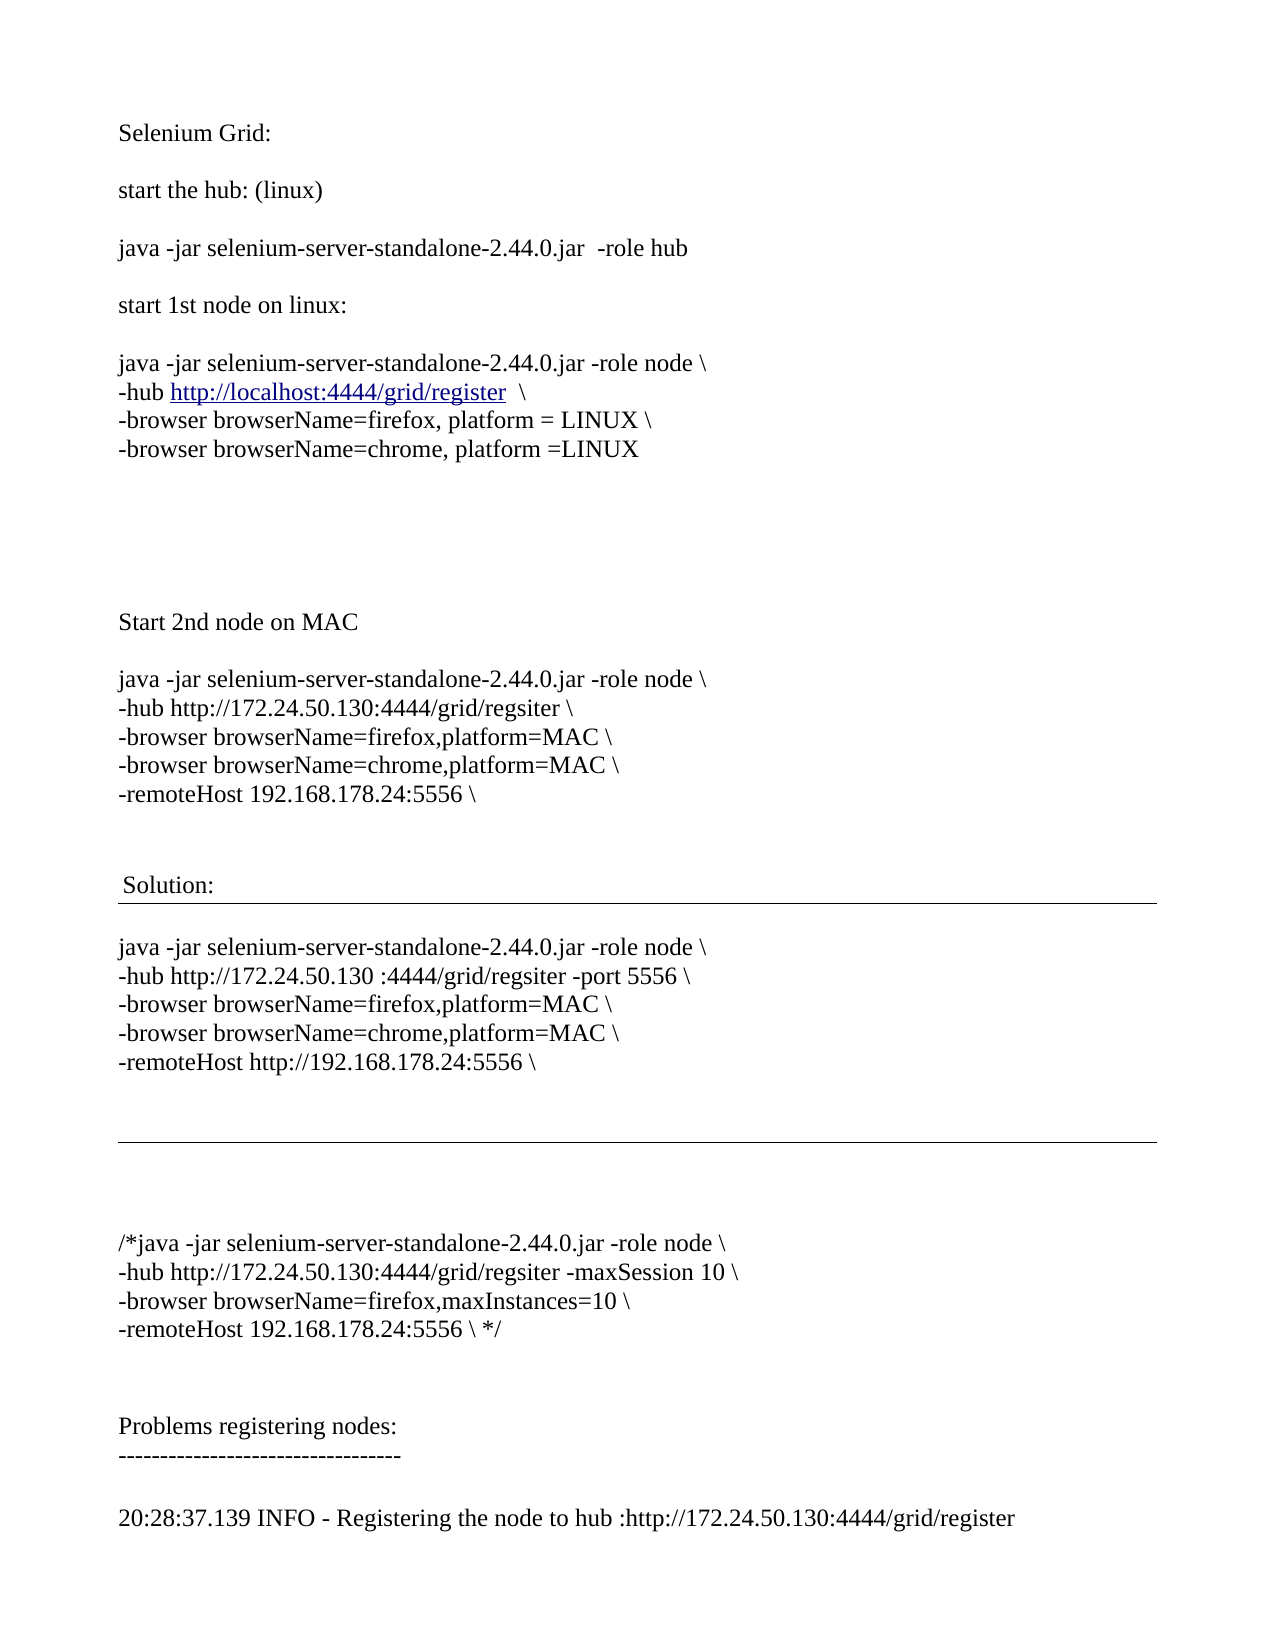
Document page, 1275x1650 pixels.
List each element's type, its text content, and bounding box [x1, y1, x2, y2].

text Start 2nd node on MAC [118, 607, 1157, 636]
text Selenium Grid: [118, 118, 1157, 147]
text -browser browserName=chrome, platform =LINUX [118, 434, 1157, 463]
text java -jar selenium-server-standalone-2.44.0.jar -role node \ [118, 664, 1157, 693]
text -browser browserName=firefox,maxInstances=10 \ [118, 1286, 1157, 1314]
text start 1st node on linux: [118, 291, 1157, 319]
text /*java -jar selenium-server-standalone-2.44.0.jar -role node \ [118, 1228, 1157, 1257]
text java -jar selenium-server-standalone-2.44.0.jar -role node \ -hub http://172.24.50.130 :4444/grid/regsiter -port 5556 \ -browser browserName=firefox,platform=MAC \ -browser browserName=chrome,platform=MAC \ -remoteHost http://192.168.178.24:5556 \ [118, 932, 1157, 1104]
text start the hub: (linux) [118, 176, 1157, 204]
text java -jar selenium-server-standalone-2.44.0.jar -role hub [118, 233, 1157, 262]
text Problems registering nodes: [118, 1411, 1157, 1440]
text -browser browserName=firefox, platform = LINUX \ [118, 406, 1157, 434]
text -browser browserName=chrome,platform=MAC \ [118, 751, 1157, 779]
text -remoteHost 192.168.178.24:5556 \ */ [118, 1314, 1157, 1343]
text -hub http://localhost:4444/grid/register \ [118, 377, 1157, 406]
text ---------------------------------- [118, 1440, 1157, 1469]
text Solution: [118, 866, 1157, 903]
text -hub http://172.24.50.130:4444/grid/regsiter \ [118, 693, 1157, 722]
text -hub http://172.24.50.130:4444/grid/regsiter -maxSession 10 \ [118, 1257, 1157, 1286]
text -remoteHost 192.168.178.24:5556 \ [118, 779, 1157, 808]
text java -jar selenium-server-standalone-2.44.0.jar -role node \ [118, 348, 1157, 377]
text 20:28:37.139 INFO - Registering the node to hub :http://172.24.50.130:4444/grid/register [118, 1503, 1157, 1532]
text -browser browserName=firefox,platform=MAC \ [118, 722, 1157, 751]
